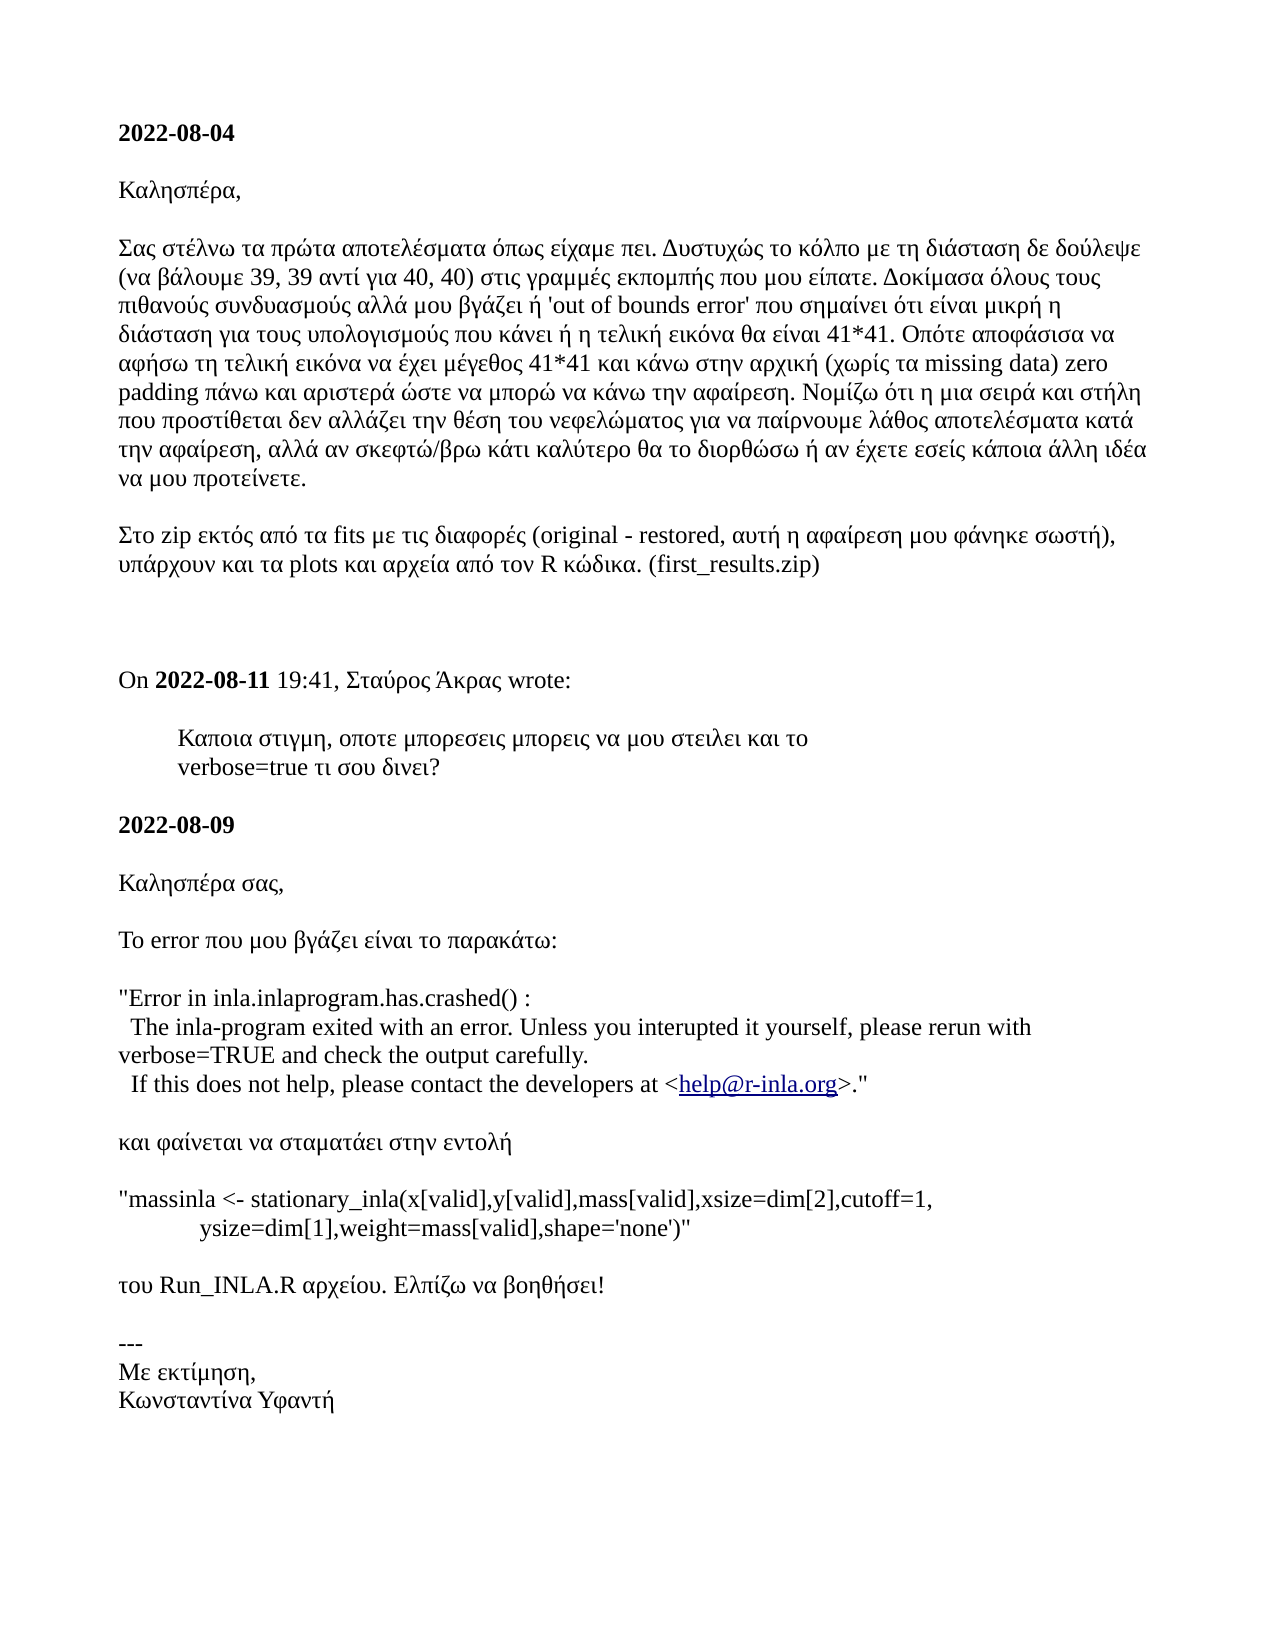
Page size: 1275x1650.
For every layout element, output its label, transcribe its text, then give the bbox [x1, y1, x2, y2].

text On 2022-08-11 19:41, Σταύρος Άκρας wrote: [118, 665, 1157, 694]
text Καλησπέρα σας, Το error που μου βγάζει είναι το παρακάτω: "Error in inla.inlaprogram.has.crashed() : The inla-program exited with an error. Unless you interupted it yourself, please rerun with verbose=TRUE and check the output carefully. If this does not help, please contact the developers at <help@r-inla.org>." και φαίνεται να σταματάει στην εντολή "massinla <- stationary_inla(x[valid],y[valid],mass[valid],xsize=dim[2],cutoff=1, ysize=dim[1],weight=mass[valid],shape='none')" του Run_INLA.R αρχείου. Ελπίζω να βοηθήσει! --- Με εκτίμηση, Κωνσταντίνα Υφαντή [118, 868, 1157, 1500]
text 2022-08-04 [118, 118, 1157, 147]
text Καποια στιγμη, οποτε μπορεσεις μπορεις να μου στειλει και το verbose=true τι σου δινει? [177, 723, 1098, 781]
text Καλησπέρα, Σας στέλνω τα πρώτα αποτελέσματα όπως είχαμε πει. Δυστυχώς το κόλπο με τη διάσταση δε δούλεψε (να βάλουμε 39, 39 αντί για 40, 40) στις γραμμές εκπομπής που μου είπατε. Δοκίμασα όλους τους πιθανούς συνδυασμούς αλλά μου βγάζει ή 'out of bounds error' που σημαίνει ότι είναι μικρή η διάσταση για τους υπολογισμούς που κάνει ή η τελική εικόνα θα είναι 41*41. Οπότε αποφάσισα να αφήσω τη τελική εικόνα να έχει μέγεθος 41*41 και κάνω στην αρχική (χωρίς τα missing data) zero padding πάνω και αριστερά ώστε να μπορώ να κάνω την αφαίρεση. Νομίζω ότι η μια σειρά και στήλη που προστίθεται δεν αλλάζει την θέση του νεφελώματος για να παίρνουμε λάθος αποτελέσματα κατά την αφαίρεση, αλλά αν σκεφτώ/βρω κάτι καλύτερο θα το διορθώσω ή αν έχετε εσείς κάποια άλλη ιδέα να μου προτείνετε. Στο zip εκτός από τα fits με τις διαφορές (original - restored, αυτή η αφαίρεση μου φάνηκε σωστή), υπάρχουν και τα plots και αρχεία από τον R κώδικα. (first_results.zip) [118, 176, 1157, 636]
text 2022-08-09 [118, 810, 1157, 839]
